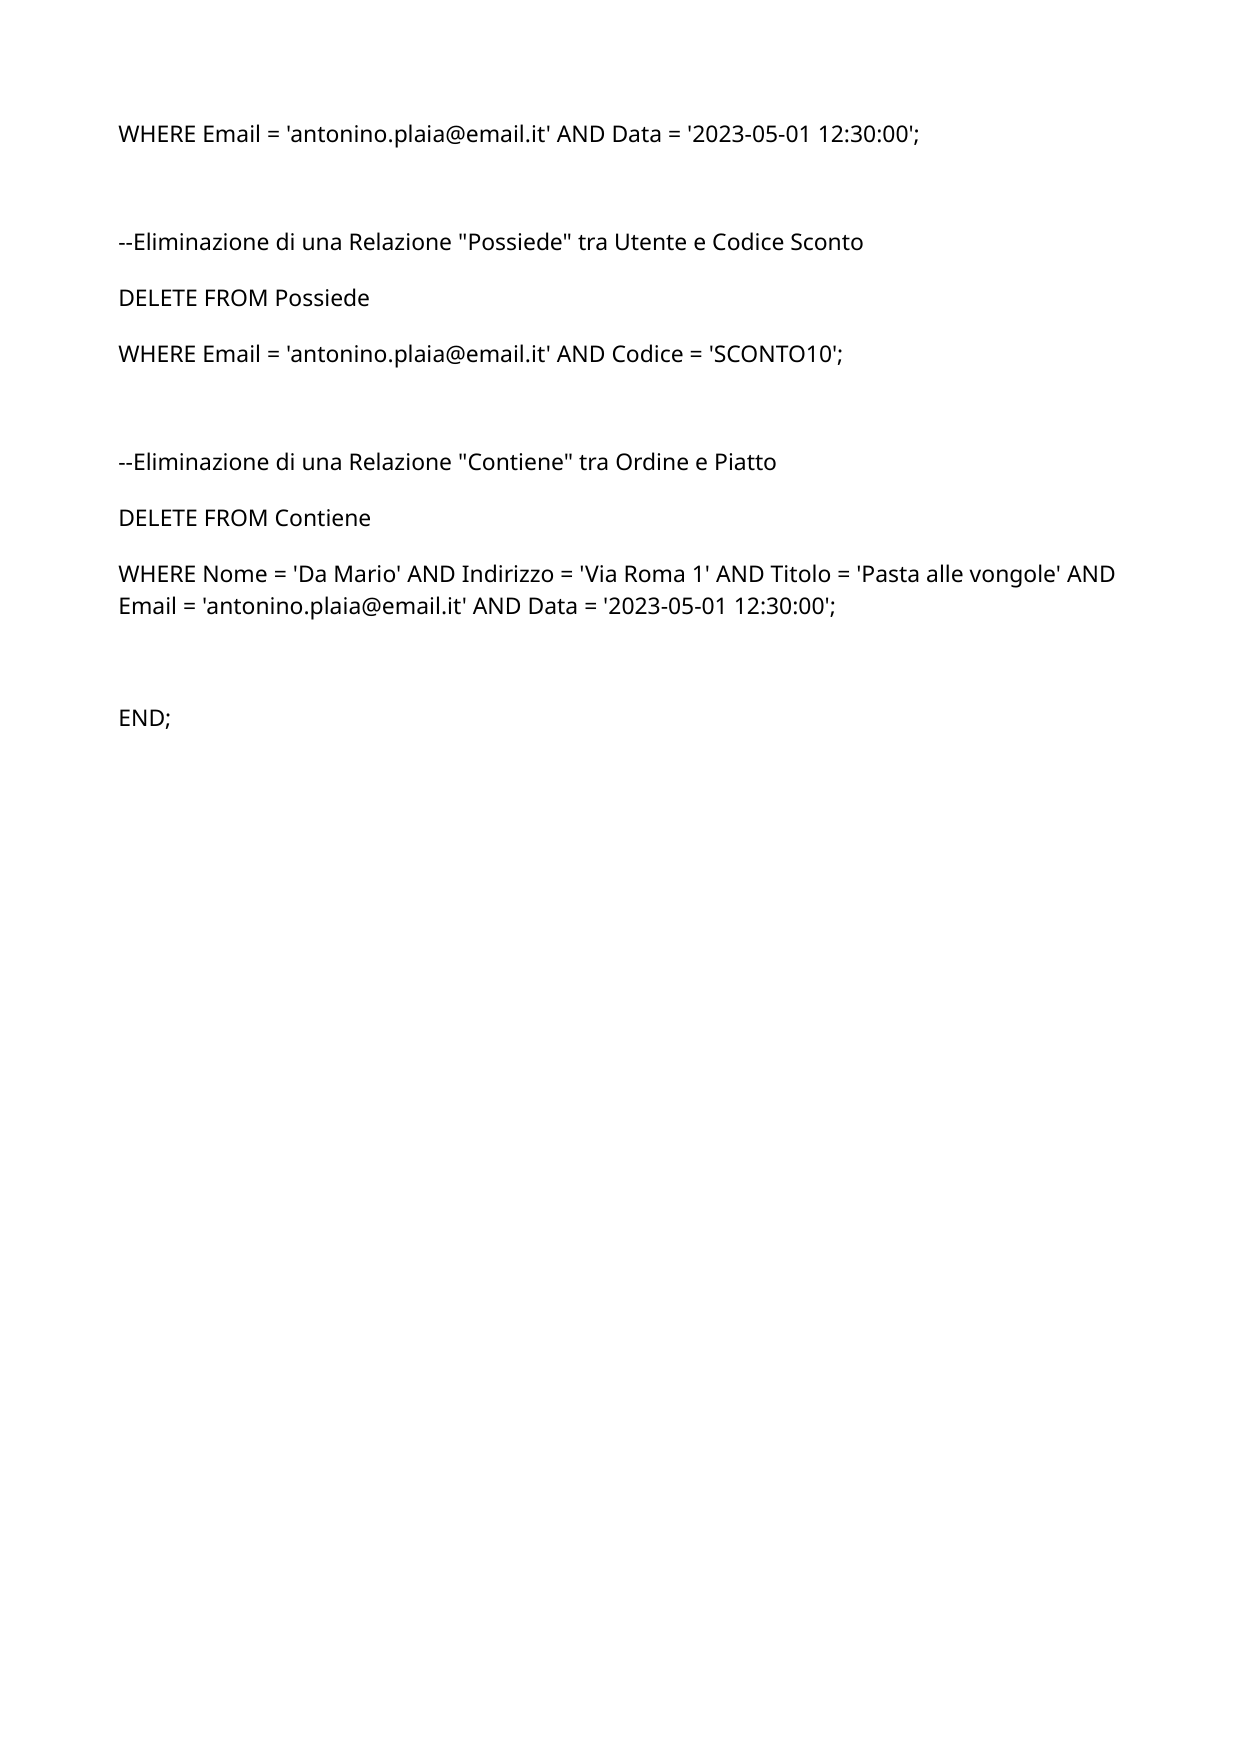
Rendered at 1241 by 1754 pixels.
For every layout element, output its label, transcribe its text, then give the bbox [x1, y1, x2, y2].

text WHERE Email = 'antonino.plaia@email.it' AND Codice = 'SCONTO10'; [118, 338, 1122, 369]
text WHERE Nome = 'Da Mario' AND Indirizzo = 'Via Roma 1' AND Titolo = 'Pasta alle vongole' AND Email = 'antonino.plaia@email.it' AND Data = '2023-05-01 12:30:00'; [118, 558, 1122, 621]
text --Eliminazione di una Relazione "Possiede" tra Utente e Codice Sconto [118, 226, 1122, 257]
text END; [118, 702, 1122, 733]
text DELETE FROM Contiene [118, 502, 1122, 533]
text DELETE FROM Possiede [118, 282, 1122, 313]
text --Eliminazione di una Relazione "Contiene" tra Ordine e Piatto [118, 446, 1122, 477]
text WHERE Email = 'antonino.plaia@email.it' AND Data = '2023-05-01 12:30:00'; [118, 118, 1122, 149]
